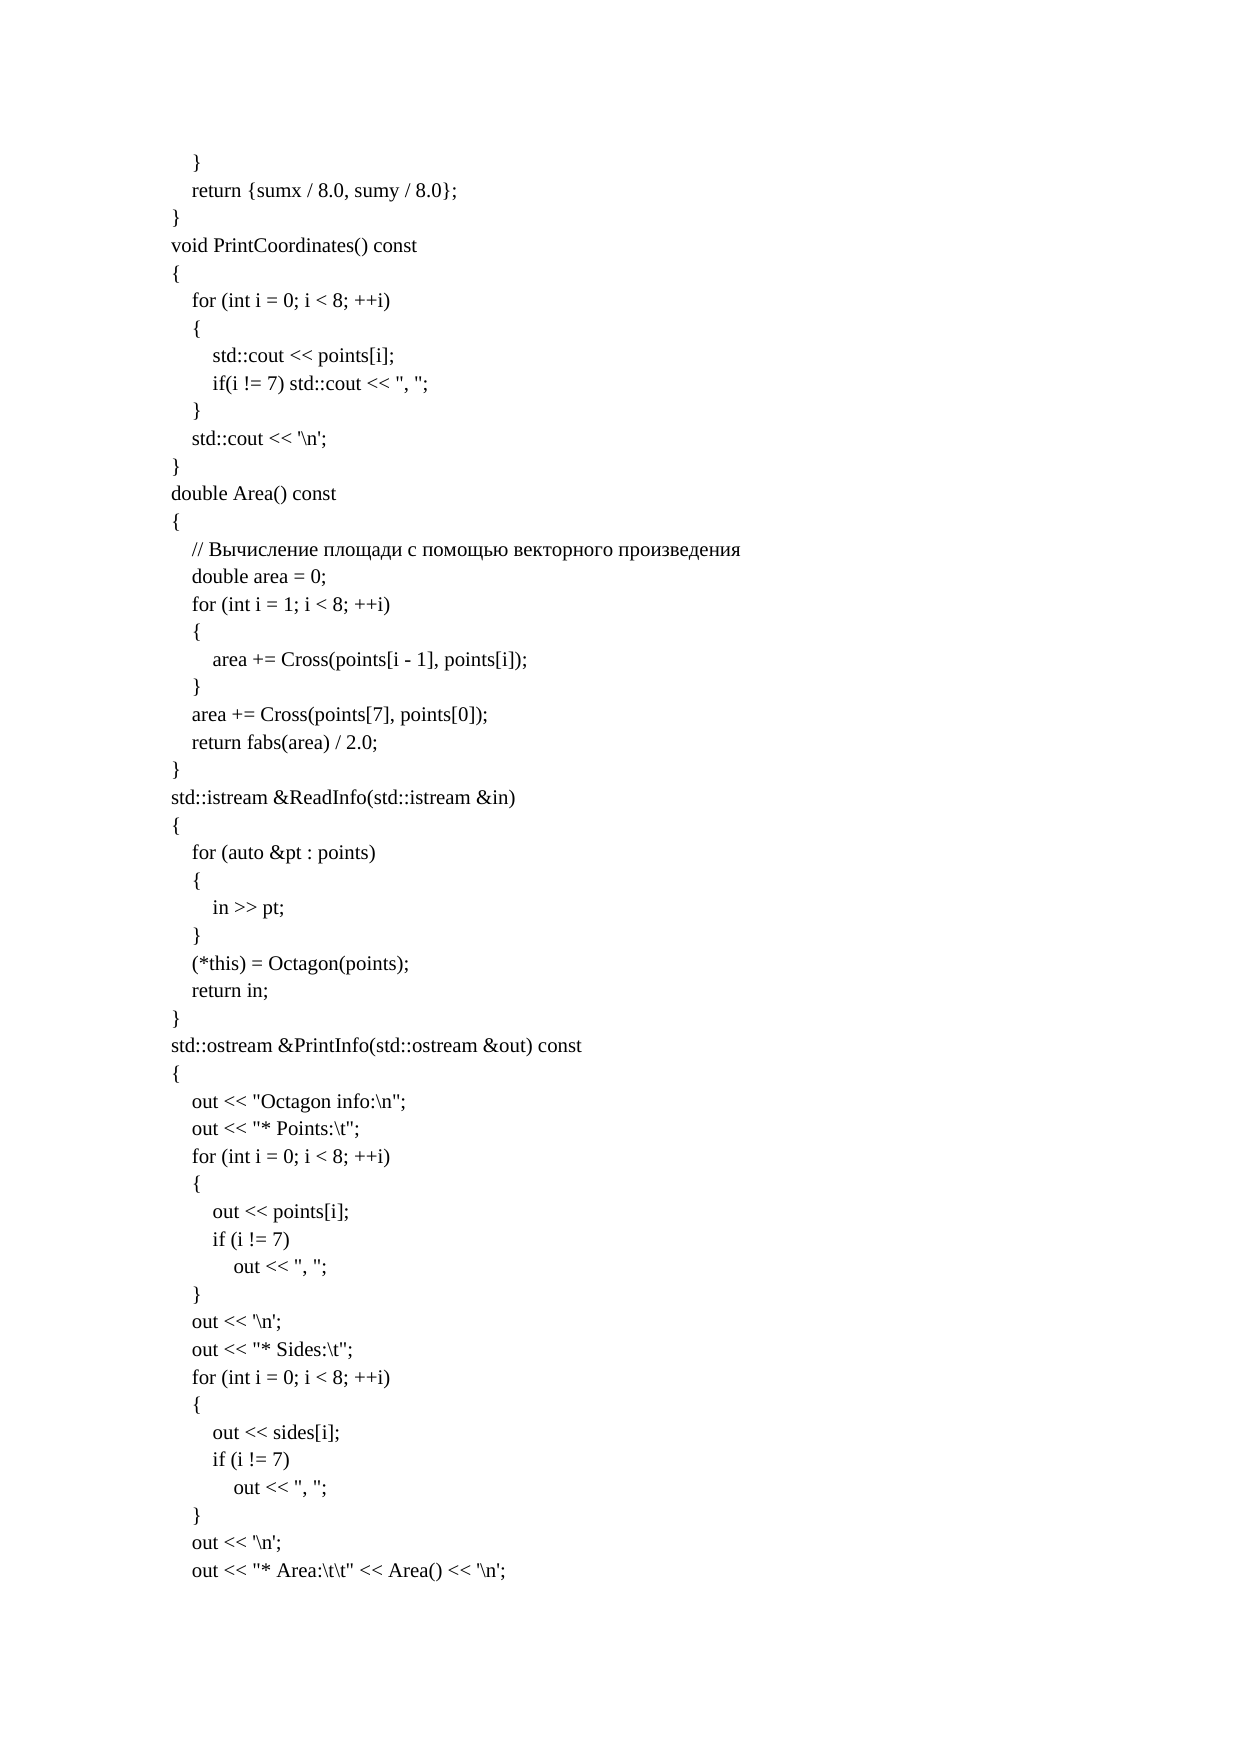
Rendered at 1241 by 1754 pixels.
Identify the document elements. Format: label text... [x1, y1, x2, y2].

text { [150, 812, 1090, 837]
text if (i != 7) [150, 1227, 1090, 1251]
text { [150, 619, 1090, 643]
text for (auto &pt : points) [150, 840, 1090, 864]
text } [150, 923, 1090, 947]
text } [150, 757, 1090, 781]
text } [150, 454, 1090, 478]
text for (int i = 0; i < 8; ++i) [150, 1364, 1090, 1389]
text } [150, 205, 1090, 229]
text for (int i = 1; i < 8; ++i) [150, 592, 1090, 616]
text { [150, 868, 1090, 892]
text return in; [150, 978, 1090, 1002]
text out << "* Area:\t\t" << Area() << '\n'; [150, 1558, 1090, 1582]
text if(i != 7) std::cout << ", "; [150, 371, 1090, 395]
text { [150, 509, 1090, 533]
text void PrintCoordinates() const [150, 233, 1090, 257]
text out << "* Sides:\t"; [150, 1337, 1090, 1361]
text in >> pt; [150, 895, 1090, 919]
text } [150, 674, 1090, 698]
text } [150, 1503, 1090, 1527]
text } [150, 398, 1090, 422]
text out << "Octagon info:\n"; [150, 1088, 1090, 1113]
text area += Cross(points[i - 1], points[i]); [150, 647, 1090, 671]
text std::cout << points[i]; [150, 343, 1090, 367]
text { [150, 1061, 1090, 1085]
text area += Cross(points[7], points[0]); [150, 702, 1090, 726]
text out << '\n'; [150, 1530, 1090, 1554]
text { [150, 260, 1090, 284]
text std::istream &ReadInfo(std::istream &in) [150, 785, 1090, 809]
text out << "* Points:\t"; [150, 1116, 1090, 1140]
text return {sumx / 8.0, sumy / 8.0}; [150, 178, 1090, 202]
text out << points[i]; [150, 1199, 1090, 1223]
text std::ostream &PrintInfo(std::ostream &out) const [150, 1033, 1090, 1057]
text out << ", "; [150, 1254, 1090, 1278]
text { [150, 1392, 1090, 1416]
text // Вычисление площади с помощью векторного произведения [150, 536, 1090, 561]
text if (i != 7) [150, 1447, 1090, 1471]
text std::cout << '\n'; [150, 426, 1090, 450]
text return fabs(area) / 2.0; [150, 730, 1090, 754]
text { [150, 1171, 1090, 1195]
text } [150, 1006, 1090, 1030]
text double Area() const [150, 481, 1090, 505]
text double area = 0; [150, 564, 1090, 588]
text out << ", "; [150, 1475, 1090, 1499]
text for (int i = 0; i < 8; ++i) [150, 1144, 1090, 1168]
text } [150, 1282, 1090, 1306]
text for (int i = 0; i < 8; ++i) [150, 288, 1090, 312]
text } [150, 150, 1090, 174]
text (*this) = Octagon(points); [150, 951, 1090, 974]
text out << '\n'; [150, 1309, 1090, 1333]
text out << sides[i]; [150, 1420, 1090, 1444]
text { [150, 316, 1090, 340]
